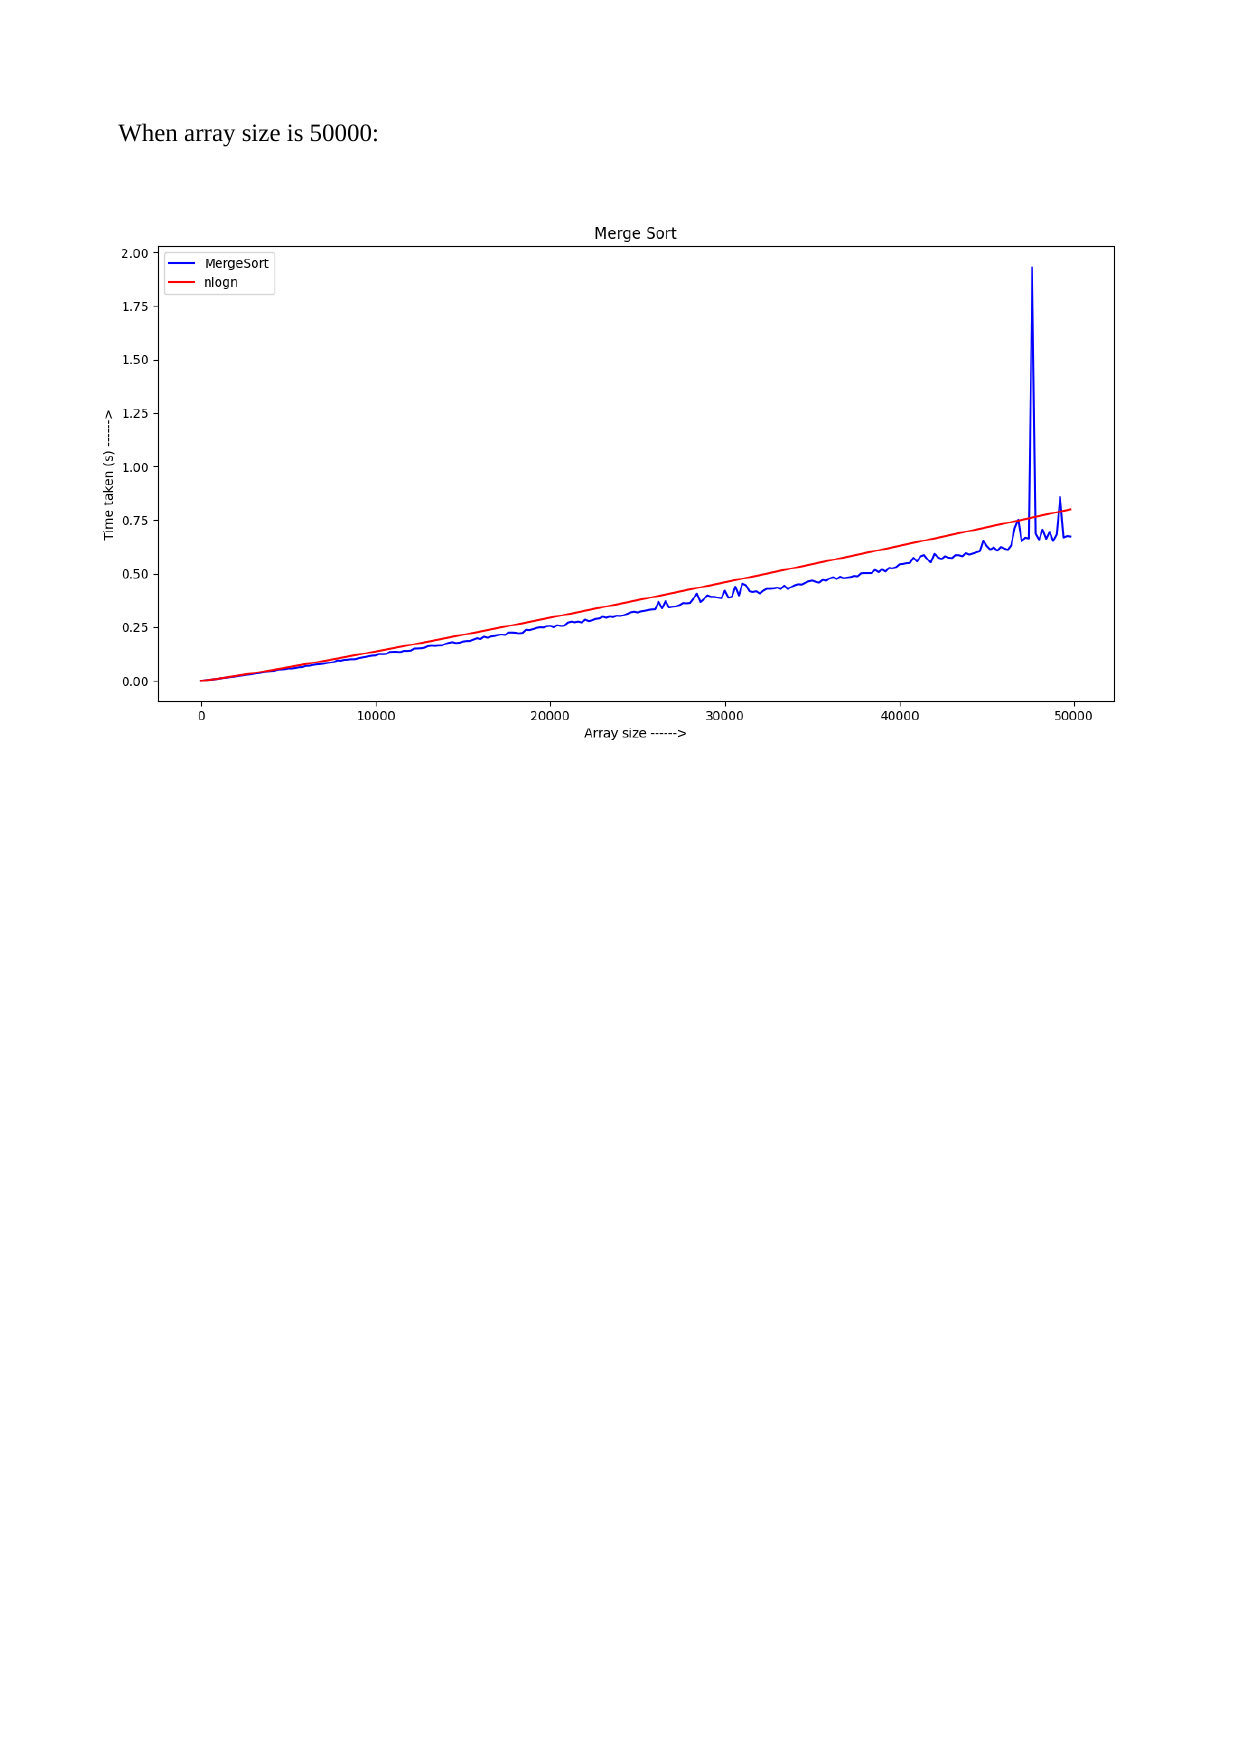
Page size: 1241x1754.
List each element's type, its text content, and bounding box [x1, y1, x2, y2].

picture [3, 175, 1237, 766]
text When array size is 50000: [118, 118, 1122, 147]
